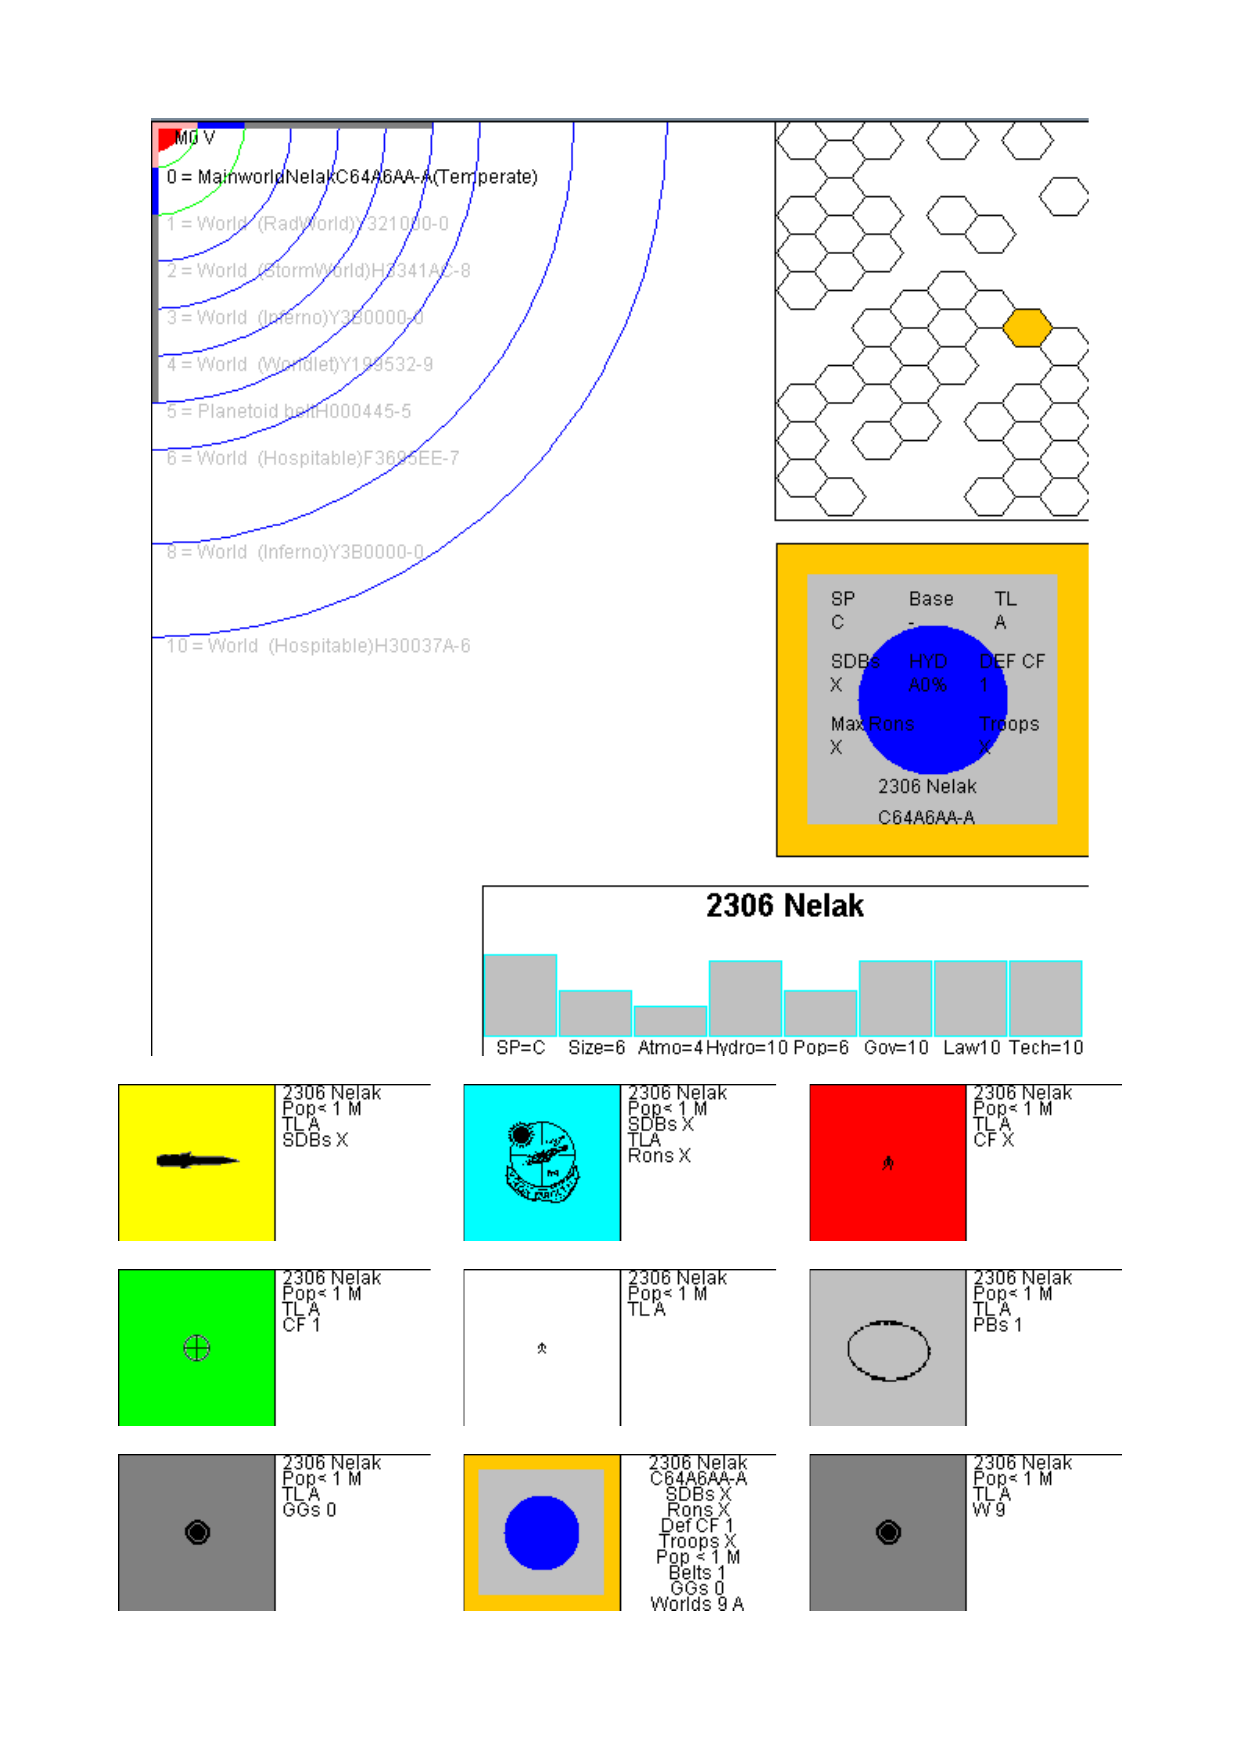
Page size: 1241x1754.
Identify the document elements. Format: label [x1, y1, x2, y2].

picture [118, 1269, 431, 1426]
picture [463, 1084, 777, 1241]
picture [118, 1454, 431, 1611]
picture [809, 1269, 1122, 1426]
picture [809, 1454, 1122, 1611]
picture [118, 1084, 431, 1241]
picture [809, 1084, 1122, 1241]
picture [151, 118, 1089, 1056]
picture [463, 1269, 777, 1426]
picture [463, 1454, 777, 1611]
